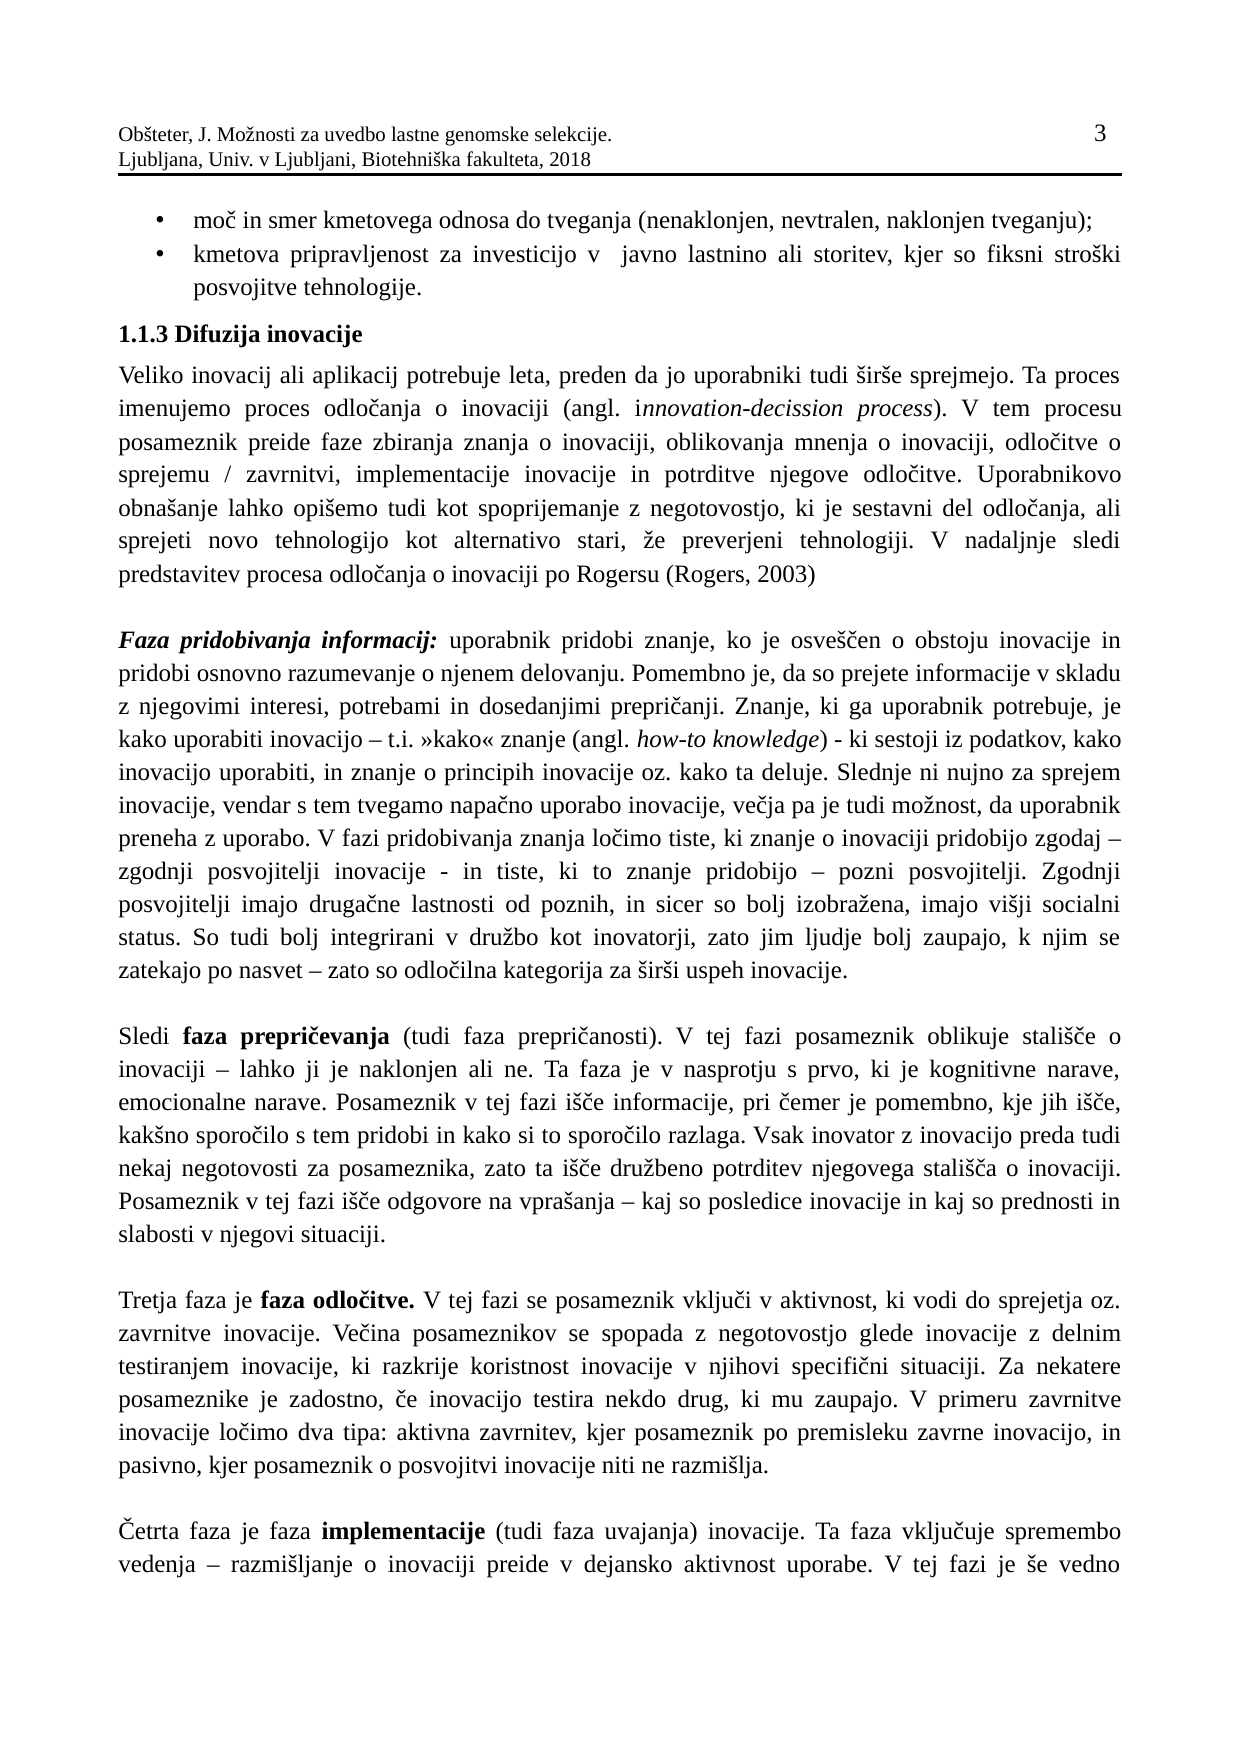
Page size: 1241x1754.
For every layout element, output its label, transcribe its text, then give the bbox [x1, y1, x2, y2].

text Tretja faza je faza odločitve. V tej fazi se posameznik vključi v aktivnost, ki vodi do sprejetja oz. zavrnitve inovacije. Večina posameznikov se spopada z negotovostjo glede inovacije z delnim testiranjem inovacije, ki razkrije koristnost inovacije v njihovi specifični situaciji. Za nekatere posameznike je zadostno, če inovacijo testira nekdo drug, ki mu zaupajo. V primeru zavrnitve inovacije ločimo dva tipa: aktivna zavrnitev, kjer posameznik po premisleku zavrne inovacijo, in pasivno, kjer posameznik o posvojitvi inovacije niti ne razmišlja. [118, 1285, 1122, 1479]
text Sledi faza prepričevanja (tudi faza prepričanosti). V tej fazi posameznik oblikuje stališče o inovaciji – lahko ji je naklonjen ali ne. Ta faza je v nasprotju s prvo, ki je kognitivne narave, emocionalne narave. Posameznik v tej fazi išče informacije, pri čemer je pomembno, kje jih išče, kakšno sporočilo s tem pridobi in kako si to sporočilo razlaga. Vsak inovator z inovacijo preda tudi nekaj negotovosti za posameznika, zato ta išče družbeno potrditev njegovega stališča o inovaciji. Posameznik v tej fazi išče odgovore na vprašanja – kaj so posledice inovacije in kaj so prednosti in slabosti v njegovi situaciji. [118, 1021, 1122, 1248]
list kmetova pripravljenost za investicijo v javno lastnino ali storitev, kjer so fiksni stroški posvojitve tehnologije. [156, 239, 1122, 300]
text Veliko inovacij ali aplikacij potrebuje leta, preden da jo uporabniki tudi širše sprejmejo. Ta proces imenujemo proces odločanja o inovaciji (angl. innovation-decission process). V tem procesu posameznik preide faze zbiranja znanja o inovaciji, oblikovanja mnenja o inovaciji, odločitve o sprejemu / zavrnitvi, implementacije inovacije in potrditve njegove odločitve. Uporabnikovo obnašanje lahko opišemo tudi kot spoprijemanje z negotovostjo, ki je sestavni del odločanja, ali sprejeti novo tehnologijo kot alternativo stari, že preverjeni tehnologiji. V nadaljnje sledi predstavitev procesa odločanja o inovaciji po Rogersu (Rogers, 2003) [118, 361, 1122, 587]
subtitle 1.1.3 Difuzija inovacije [118, 319, 1122, 348]
list moč in smer kmetovega odnosa do tveganja (nenaklonjen, nevtralen, naklonjen tveganju); [156, 206, 1122, 234]
text Četrta faza je faza implementacije (tudi faza uvajanja) inovacije. Ta faza vključuje spremembo vedenja – razmišljanje o inovaciji preide v dejansko aktivnost uporabe. V tej fazi je še vedno [118, 1516, 1122, 1578]
text Faza pridobivanja informacij: uporabnik pridobi znanje, ko je osveščen o obstoju inovacije in pridobi osnovno razumevanje o njenem delovanju. Pomembno je, da so prejete informacije v skladu z njegovimi interesi, potrebami in dosedanjimi prepričanji. Znanje, ki ga uporabnik potrebuje, je kako uporabiti inovacijo – t.i. »kako« znanje (angl. how-to knowledge) - ki sestoji iz podatkov, kako inovacijo uporabiti, in znanje o principih inovacije oz. kako ta deluje. Slednje ni nujno za sprejem inovacije, vendar s tem tvegamo napačno uporabo inovacije, večja pa je tudi možnost, da uporabnik preneha z uporabo. V fazi pridobivanja znanja ločimo tiste, ki znanje o inovaciji pridobijo zgodaj – zgodnji posvojitelji inovacije - in tiste, ki to znanje pridobijo – pozni posvojitelji. Zgodnji posvojitelji imajo drugačne lastnosti od poznih, in sicer so bolj izobražena, imajo višji socialni status. So tudi bolj integrirani v družbo kot inovatorji, zato jim ljudje bolj zaupajo, k njim se zatekajo po nasvet – zato so odločilna kategorija za širši uspeh inovacije. [118, 625, 1122, 984]
